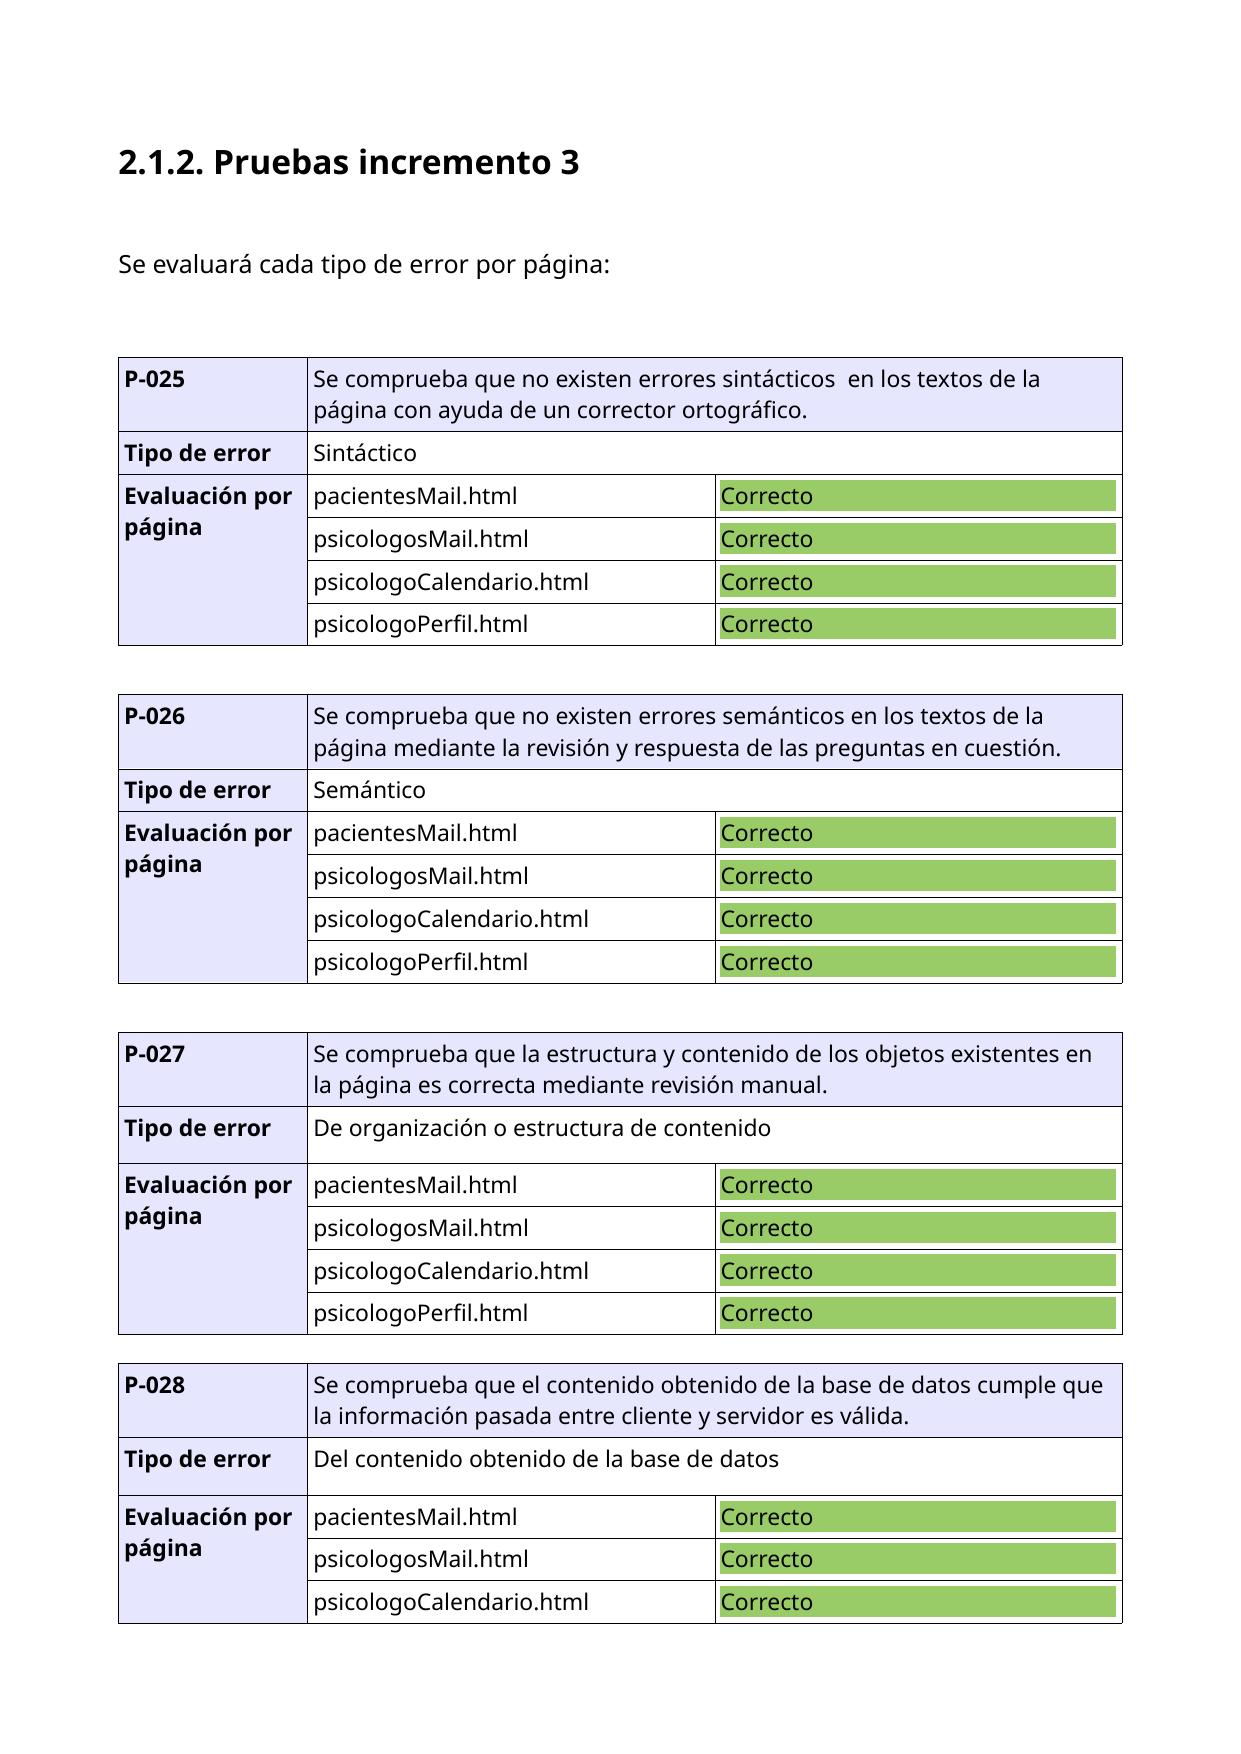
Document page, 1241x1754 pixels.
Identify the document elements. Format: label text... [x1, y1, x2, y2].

table_cell Correcto [716, 1250, 1122, 1292]
table_header P-026 [119, 695, 307, 768]
table_header Se comprueba que no existen errores semánticos en los textos de la página mediante la revisión y respuesta de las preguntas en cuestión. [308, 695, 1122, 768]
table_cell pacientesMail.html [308, 1164, 715, 1206]
table_cell psicologosMail.html [308, 518, 715, 559]
table_header Se comprueba que la estructura y contenido de los objetos existentes en la página es correcta mediante revisión manual. [308, 1033, 1122, 1106]
table_cell Tipo de error [119, 432, 307, 474]
table_cell psicologosMail.html [308, 855, 715, 897]
table_cell Tipo de error [119, 1438, 307, 1495]
table_cell Semántico [308, 770, 1122, 811]
text Se evaluará cada tipo de error por página: [118, 246, 1122, 280]
table_header Se comprueba que no existen errores sintácticos en los textos de la página con ayuda de un corrector ortográfico. [308, 358, 1122, 431]
table_cell Correcto [716, 518, 1122, 559]
table_cell psicologosMail.html [308, 1207, 715, 1249]
table_cell Sintáctico [308, 432, 1122, 474]
table_cell Correcto [716, 604, 1122, 645]
table_cell Correcto [716, 475, 1122, 517]
table_cell Correcto [716, 561, 1122, 602]
table_cell psicologoCalendario.html [308, 561, 715, 602]
table_cell Tipo de error [119, 1107, 307, 1163]
table_cell Correcto [716, 1164, 1122, 1206]
table_cell Correcto [716, 941, 1122, 982]
table_cell psicologoCalendario.html [308, 1581, 715, 1623]
table_cell Correcto [716, 1293, 1122, 1334]
table_cell psicologoCalendario.html [308, 898, 715, 940]
table_cell Evaluación por página [119, 812, 307, 982]
table_cell Evaluación por página [119, 1496, 307, 1623]
table_cell Correcto [716, 1539, 1122, 1580]
table_cell De organización o estructura de contenido [308, 1107, 1122, 1163]
table_cell pacientesMail.html [308, 1496, 715, 1537]
table_header P-027 [119, 1033, 307, 1106]
table_cell Correcto [716, 1496, 1122, 1537]
table_cell Correcto [716, 812, 1122, 854]
table_cell Del contenido obtenido de la base de datos [308, 1438, 1122, 1495]
table_cell psicologoPerfil.html [308, 1293, 715, 1334]
table_cell psicologosMail.html [308, 1539, 715, 1580]
table_cell psicologoPerfil.html [308, 941, 715, 982]
table_cell psicologoPerfil.html [308, 604, 715, 645]
subtitle 2.1.2. Pruebas incremento 3 [118, 139, 1122, 185]
table_header P-025 [119, 358, 307, 431]
table_cell psicologoCalendario.html [308, 1250, 715, 1292]
table_cell Evaluación por página [119, 1164, 307, 1334]
table_cell pacientesMail.html [308, 812, 715, 854]
table_header Se comprueba que el contenido obtenido de la base de datos cumple que la información pasada entre cliente y servidor es válida. [308, 1364, 1122, 1437]
table_cell Correcto [716, 898, 1122, 940]
table_cell Correcto [716, 855, 1122, 897]
table_cell Correcto [716, 1581, 1122, 1623]
table_cell pacientesMail.html [308, 475, 715, 517]
table_cell Tipo de error [119, 770, 307, 811]
table_cell Correcto [716, 1207, 1122, 1249]
table_header P-028 [119, 1364, 307, 1437]
table_cell Evaluación por página [119, 475, 307, 645]
